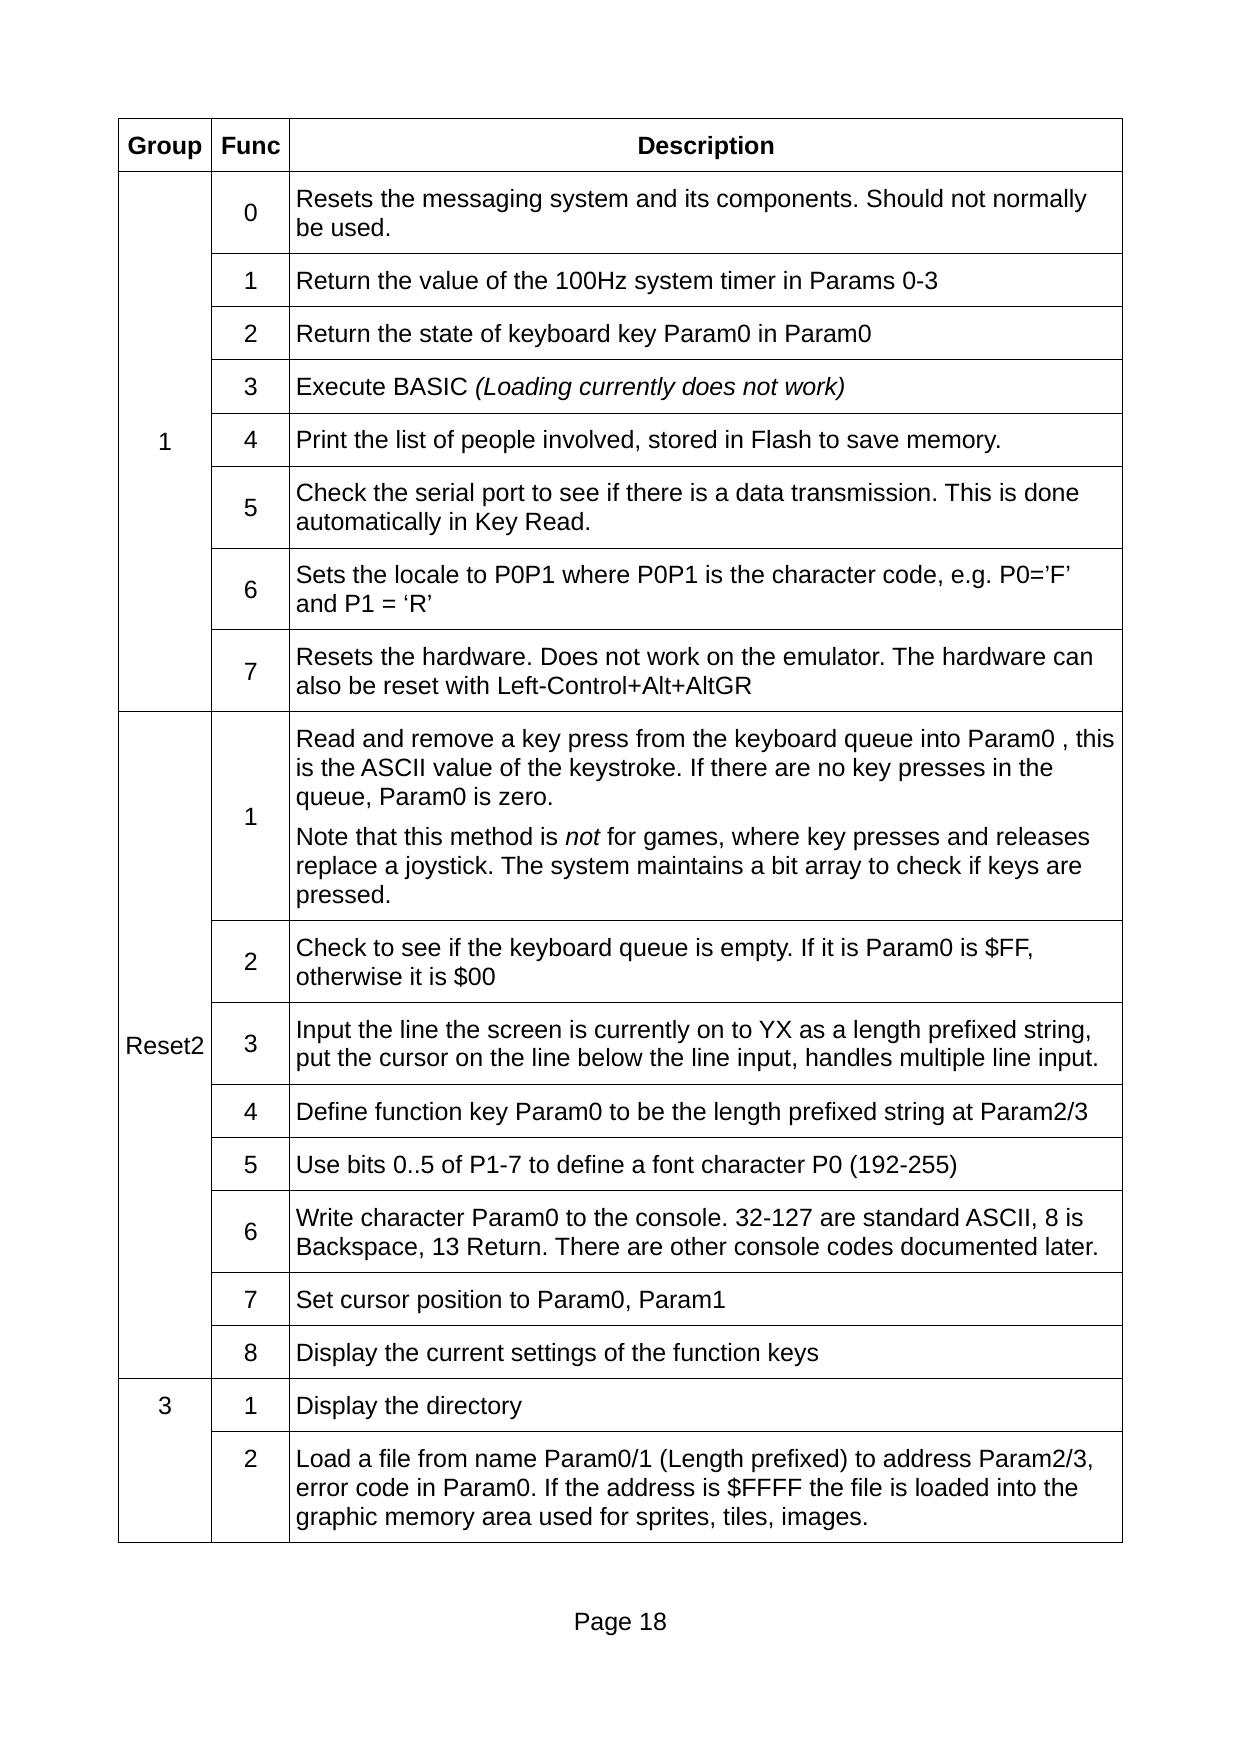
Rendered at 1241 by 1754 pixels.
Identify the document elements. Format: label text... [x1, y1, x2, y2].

table_cell 7 [212, 1273, 289, 1325]
table_cell 5 [212, 467, 289, 547]
table_cell 1 [119, 172, 211, 711]
table_cell 1 [212, 712, 289, 920]
table_cell 4 [212, 1085, 289, 1137]
table_header Group [119, 119, 211, 171]
table_cell Display the directory [290, 1379, 1122, 1431]
table_cell 4 [212, 414, 289, 466]
table_cell 3 [212, 360, 289, 412]
table_cell Return the value of the 100Hz system timer in Params 0-3 [290, 254, 1122, 306]
table_cell Execute BASIC (Loading currently does not work) [290, 360, 1122, 412]
table_header Func [212, 119, 289, 171]
table_cell 7 [212, 630, 289, 711]
table_cell 2 [212, 307, 289, 359]
table_cell 1 [212, 1379, 289, 1431]
table_cell Return the state of keyboard key Param0 in Param0 [290, 307, 1122, 359]
table_cell 3 [212, 1003, 289, 1084]
table_cell Read and remove a key press from the keyboard queue into Param0 , this is the ASCII value of the keystroke. If there are no key presses in the queue, Param0 is zero. Note that this method is not for games, where key presses and releases replace a joystick. The system maintains a bit array to check if keys are pressed. [290, 712, 1122, 920]
table_cell Check to see if the keyboard queue is empty. If it is Param0 is $FF, otherwise it is $00 [290, 921, 1122, 1002]
table_cell 5 [212, 1138, 289, 1190]
table_cell Resets the messaging system and its components. Should not normally be used. [290, 172, 1122, 253]
table_cell 6 [212, 1191, 289, 1272]
table_cell 2 [212, 1432, 289, 1542]
table_cell Set cursor position to Param0, Param1 [290, 1273, 1122, 1325]
table_cell Write character Param0 to the console. 32-127 are standard ASCII, 8 is Backspace, 13 Return. There are other console codes documented later. [290, 1191, 1122, 1272]
table_cell Check the serial port to see if there is a data transmission. This is done automatically in Key Read. [290, 467, 1122, 547]
table_header Description [290, 119, 1122, 171]
table_cell 6 [212, 549, 289, 629]
table_cell Use bits 0..5 of P1-7 to define a font character P0 (192-255) [290, 1138, 1122, 1190]
table_cell Resets the hardware. Does not work on the emulator. The hardware can also be reset with Left-Control+Alt+AltGR [290, 630, 1122, 711]
table_cell Define function key Param0 to be the length prefixed string at Param2/3 [290, 1085, 1122, 1137]
table_cell 3 [119, 1379, 211, 1542]
table_cell 0 [212, 172, 289, 253]
table_cell Print the list of people involved, stored in Flash to save memory. [290, 414, 1122, 466]
table_cell Reset2 [119, 712, 211, 1378]
table_cell Load a file from name Param0/1 (Length prefixed) to address Param2/3, error code in Param0. If the address is $FFFF the file is loaded into the graphic memory area used for sprites, tiles, images. [290, 1432, 1122, 1542]
table_cell Display the current settings of the function keys [290, 1326, 1122, 1378]
table_cell 2 [212, 921, 289, 1002]
table_cell Input the line the screen is currently on to YX as a length prefixed string, put the cursor on the line below the line input, handles multiple line input. [290, 1003, 1122, 1084]
table_cell 1 [212, 254, 289, 306]
table_cell 8 [212, 1326, 289, 1378]
table_cell Sets the locale to P0P1 where P0P1 is the character code, e.g. P0=’F’ and P1 = ‘R’ [290, 549, 1122, 629]
